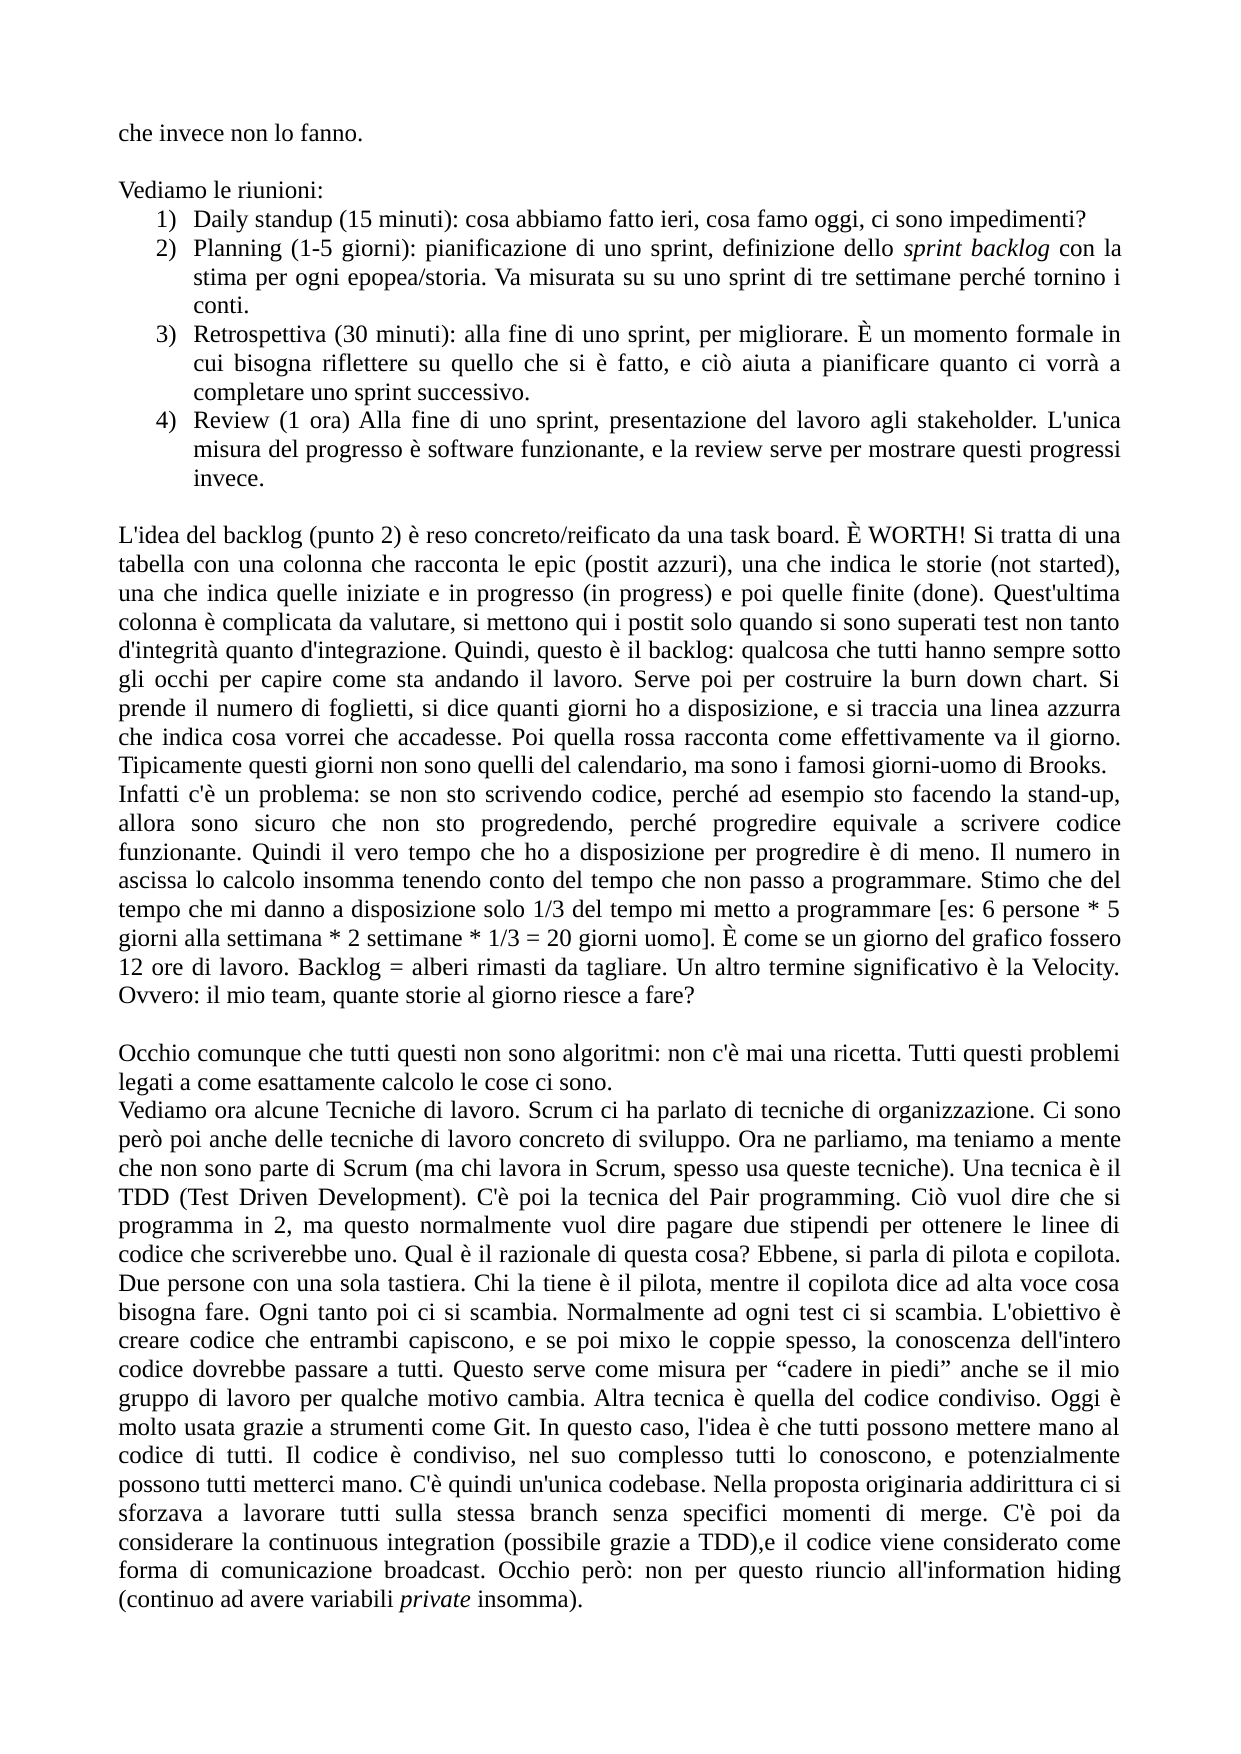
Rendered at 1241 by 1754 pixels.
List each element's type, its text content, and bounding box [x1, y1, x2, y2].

text Occhio comunque che tutti questi non sono algoritmi: non c'è mai una ricetta. Tutti questi problemi legati a come esattamente calcolo le cose ci sono. [118, 1038, 1122, 1096]
list Retrospettiva (30 minuti): alla fine di uno sprint, per migliorare. È un momento formale in cui bisogna riflettere su quello che si è fatto, e ciò aiuta a pianificare quanto ci vorrà a completare uno sprint successivo. [156, 319, 1122, 406]
text L'idea del backlog (punto 2) è reso concreto/reificato da una task board. È WORTH! Si tratta di una tabella con una colonna che racconta le epic (postit azzuri), una che indica le storie (not started), una che indica quelle iniziate e in progresso (in progress) e poi quelle finite (done). Quest'ultima colonna è complicata da valutare, si mettono qui i postit solo quando si sono superati test non tanto d'integrità quanto d'integrazione. Quindi, questo è il backlog: qualcosa che tutti hanno sempre sotto gli occhi per capire come sta andando il lavoro. Serve poi per costruire la burn down chart. Si prende il numero di foglietti, si dice quanti giorni ho a disposizione, e si traccia una linea azzurra che indica cosa vorrei che accadesse. Poi quella rossa racconta come effettivamente va il giorno. Tipicamente questi giorni non sono quelli del calendario, ma sono i famosi giorni-uomo di Brooks. [118, 521, 1122, 779]
list Review (1 ora) Alla fine di uno sprint, presentazione del lavoro agli stakeholder. L'unica misura del progresso è software funzionante, e la review serve per mostrare questi progressi invece. [156, 406, 1122, 492]
text che invece non lo fanno. [118, 118, 1122, 147]
text Infatti c'è un problema: se non sto scrivendo codice, perché ad esempio sto facendo la stand-up, allora sono sicuro che non sto progredendo, perché progredire equivale a scrivere codice funzionante. Quindi il vero tempo che ho a disposizione per progredire è di meno. Il numero in ascissa lo calcolo insomma tenendo conto del tempo che non passo a programmare. Stimo che del tempo che mi danno a disposizione solo 1/3 del tempo mi metto a programmare [es: 6 persone * 5 giorni alla settimana * 2 settimane * 1/3 = 20 giorni uomo]. È come se un giorno del grafico fossero 12 ore di lavoro. Backlog = alberi rimasti da tagliare. Un altro termine significativo è la Velocity. Ovvero: il mio team, quante storie al giorno riesce a fare? [118, 779, 1122, 1009]
list Planning (1-5 giorni): pianificazione di uno sprint, definizione dello sprint backlog con la stima per ogni epopea/storia. Va misurata su su uno sprint di tre settimane perché tornino i conti. [156, 233, 1122, 319]
text Vediamo le riunioni: [118, 176, 1122, 204]
list Daily standup (15 minuti): cosa abbiamo fatto ieri, cosa famo oggi, ci sono impedimenti? [156, 204, 1122, 233]
text Vediamo ora alcune Tecniche di lavoro. Scrum ci ha parlato di tecniche di organizzazione. Ci sono però poi anche delle tecniche di lavoro concreto di sviluppo. Ora ne parliamo, ma teniamo a mente che non sono parte di Scrum (ma chi lavora in Scrum, spesso usa queste tecniche). Una tecnica è il TDD (Test Driven Development). C'è poi la tecnica del Pair programming. Ciò vuol dire che si programma in 2, ma questo normalmente vuol dire pagare due stipendi per ottenere le linee di codice che scriverebbe uno. Qual è il razionale di questa cosa? Ebbene, si parla di pilota e copilota. Due persone con una sola tastiera. Chi la tiene è il pilota, mentre il copilota dice ad alta voce cosa bisogna fare. Ogni tanto poi ci si scambia. Normalmente ad ogni test ci si scambia. L'obiettivo è creare codice che entrambi capiscono, e se poi mixo le coppie spesso, la conoscenza dell'intero codice dovrebbe passare a tutti. Questo serve come misura per “cadere in piedi” anche se il mio gruppo di lavoro per qualche motivo cambia. Altra tecnica è quella del codice condiviso. Oggi è molto usata grazie a strumenti come Git. In questo caso, l'idea è che tutti possono mettere mano al codice di tutti. Il codice è condiviso, nel suo complesso tutti lo conoscono, e potenzialmente possono tutti metterci mano. C'è quindi un'unica codebase. Nella proposta originaria addirittura ci si sforzava a lavorare tutti sulla stessa branch senza specifici momenti di merge. C'è poi da considerare la continuous integration (possibile grazie a TDD),e il codice viene considerato come forma di comunicazione broadcast. Occhio però: non per questo riuncio all'information hiding (continuo ad avere variabili private insomma). [118, 1096, 1122, 1613]
